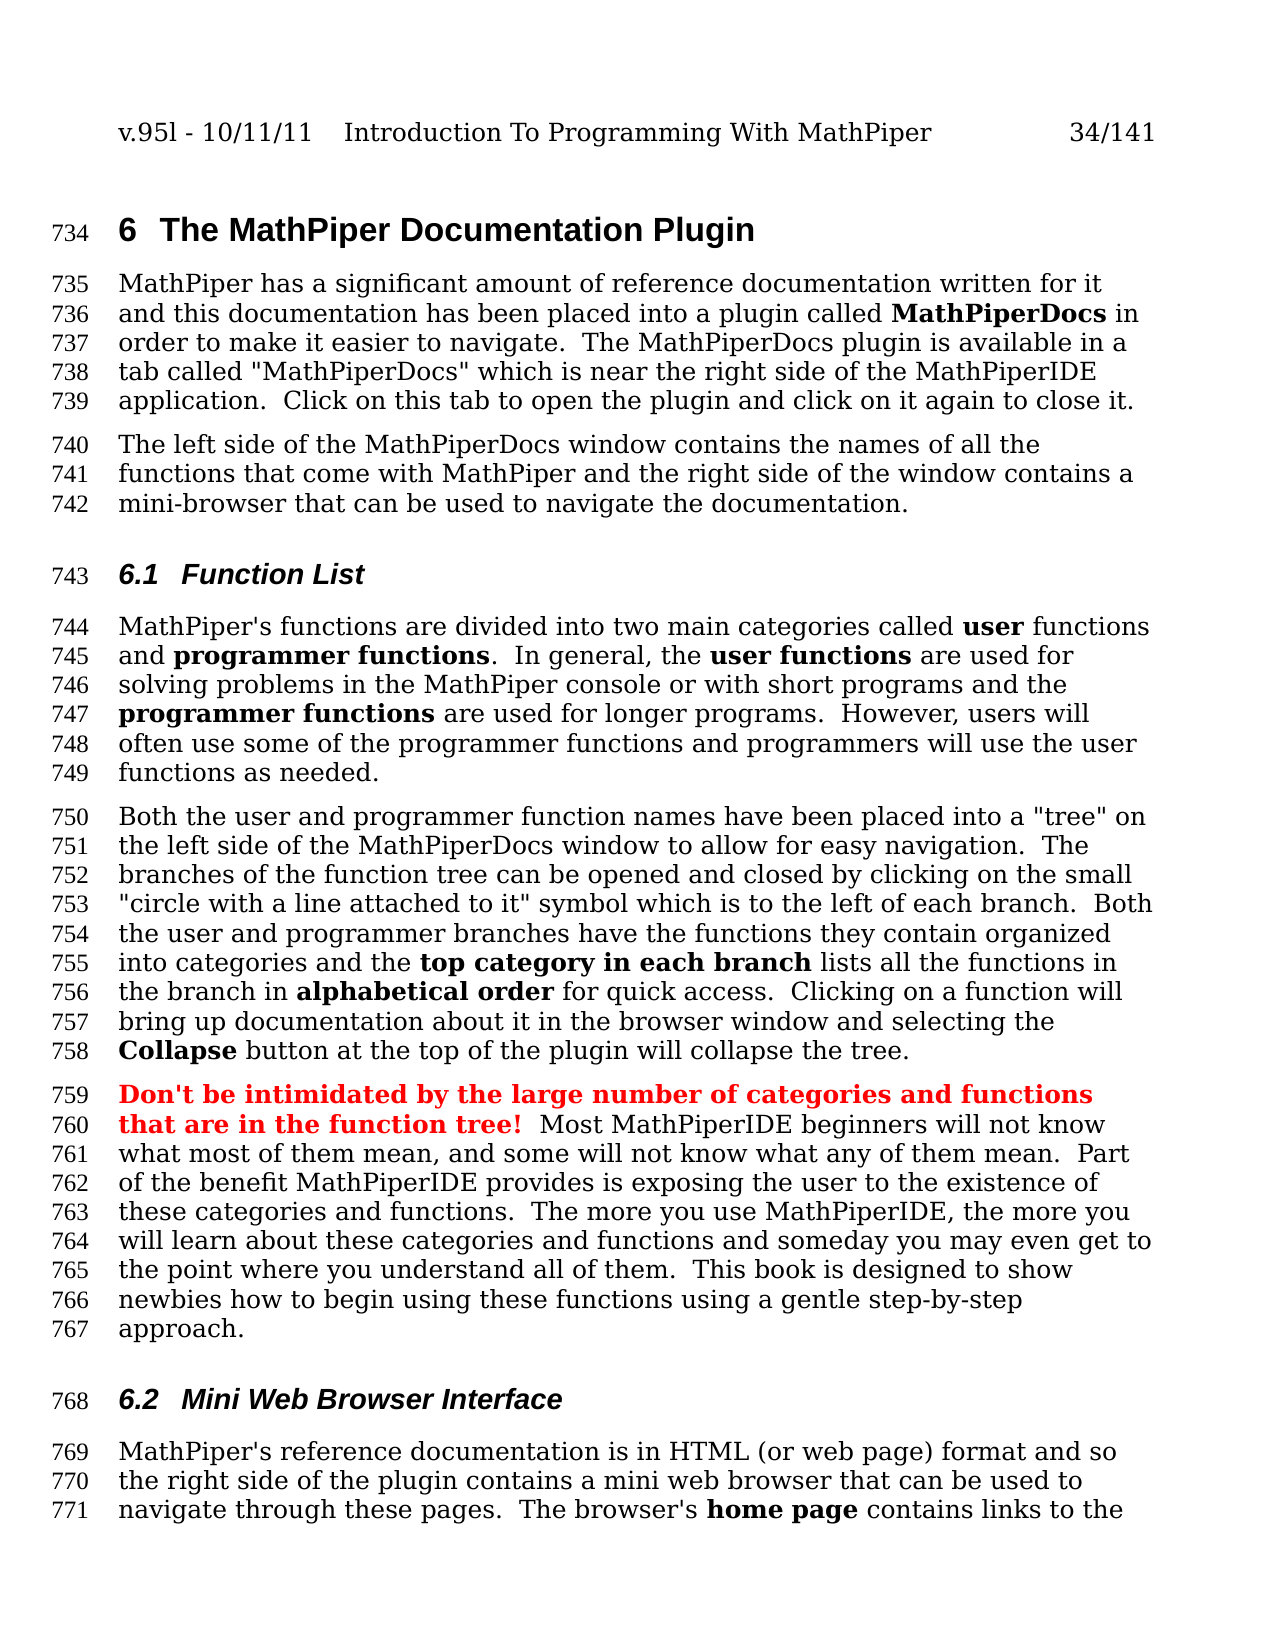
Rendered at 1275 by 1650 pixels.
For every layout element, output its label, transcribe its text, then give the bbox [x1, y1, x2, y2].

text MathPiper's reference documentation is in HTML (or web page) format and so the right side of the plugin contains a mini web browser that can be used to navigate through these pages. The browser's home page contains links to the [118, 1437, 1157, 1524]
subtitle Mini Web Browser Interface [118, 1382, 1157, 1416]
subtitle Function List [118, 557, 1157, 591]
text Both the user and programmer function names have been placed into a "tree" on the left side of the MathPiperDocs window to allow for easy navigation. The branches of the function tree can be opened and closed by clicking on the small "circle with a line attached to it" symbol which is to the left of each branch. Both the user and programmer branches have the functions they contain organized into categories and the top category in each branch lists all the functions in the branch in alphabetical order for quick access. Clicking on a function will bring up documentation about it in the browser window and selecting the Collapse button at the top of the plugin will collapse the tree. [118, 802, 1157, 1065]
text Don't be intimidated by the large number of categories and functions that are in the function tree! Most MathPiperIDE beginners will not know what most of them mean, and some will not know what any of them mean. Part of the benefit MathPiperIDE provides is exposing the user to the existence of these categories and functions. The more you use MathPiperIDE, the more you will learn about these categories and functions and someday you may even get to the point where you understand all of them. This book is designed to show newbies how to begin using these functions using a gentle step-by-step approach. [118, 1080, 1157, 1343]
subtitle The MathPiper Documentation Plugin [118, 210, 1157, 248]
text The left side of the MathPiperDocs window contains the names of all the functions that come with MathPiper and the right side of the window contains a mini-browser that can be used to navigate the documentation. [118, 430, 1157, 518]
text MathPiper's functions are divided into two main categories called user functions and programmer functions. In general, the user functions are used for solving problems in the MathPiper console or with short programs and the programmer functions are used for longer programs. However, users will often use some of the programmer functions and programmers will use the user functions as needed. [118, 611, 1157, 787]
text MathPiper has a significant amount of reference documentation written for it and this documentation has been placed into a plugin called MathPiperDocs in order to make it easier to navigate. The MathPiperDocs plugin is available in a tab called "MathPiperDocs" which is near the right side of the MathPiperIDE application. Click on this tab to open the plugin and click on it again to close it. [118, 269, 1157, 415]
